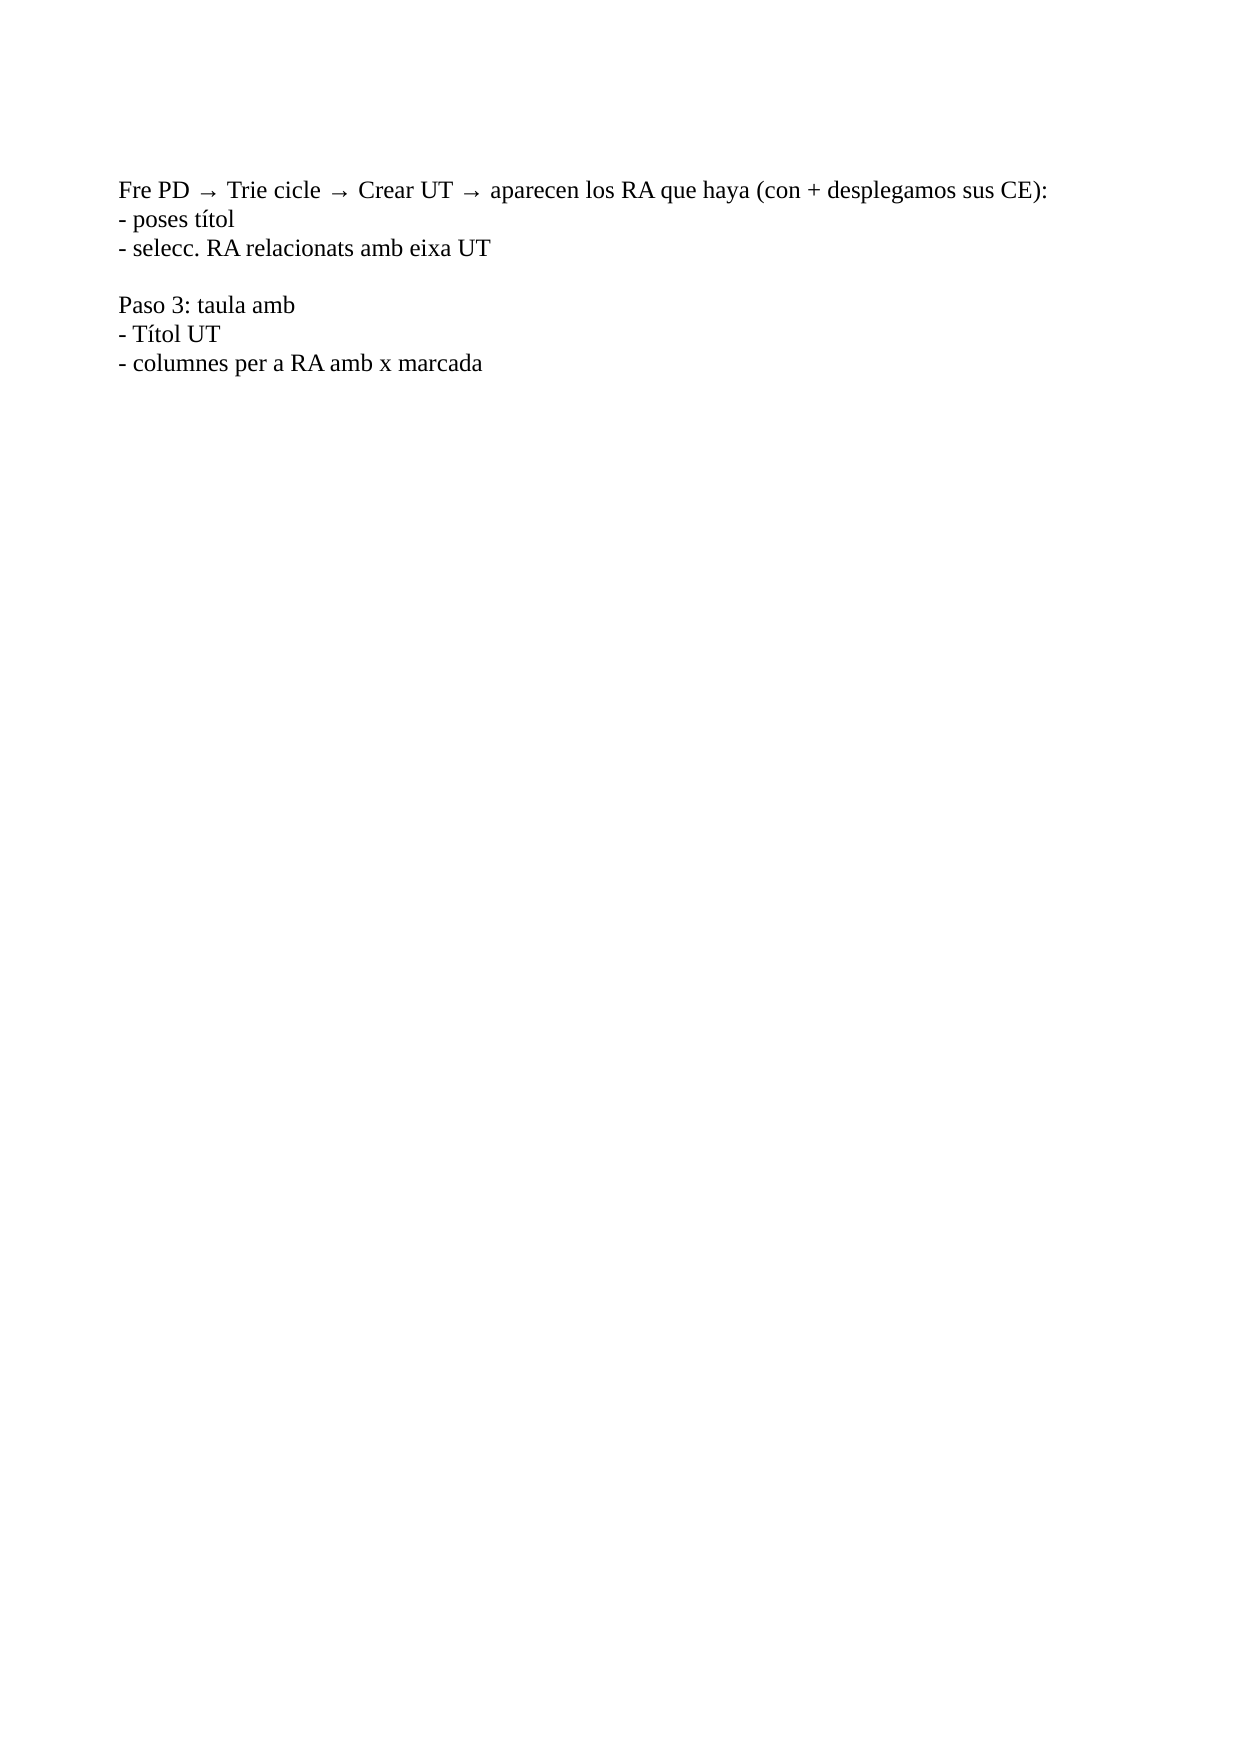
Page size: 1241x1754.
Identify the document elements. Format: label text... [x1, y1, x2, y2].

text - Títol UT [118, 319, 1122, 348]
text Fre PD → Trie cicle → Crear UT → aparecen los RA que haya (con + desplegamos sus CE): [118, 176, 1122, 204]
text - columnes per a RA amb x marcada [118, 348, 1122, 377]
text - poses títol [118, 204, 1122, 233]
text Paso 3: taula amb [118, 291, 1122, 319]
text - selecc. RA relacionats amb eixa UT [118, 233, 1122, 262]
